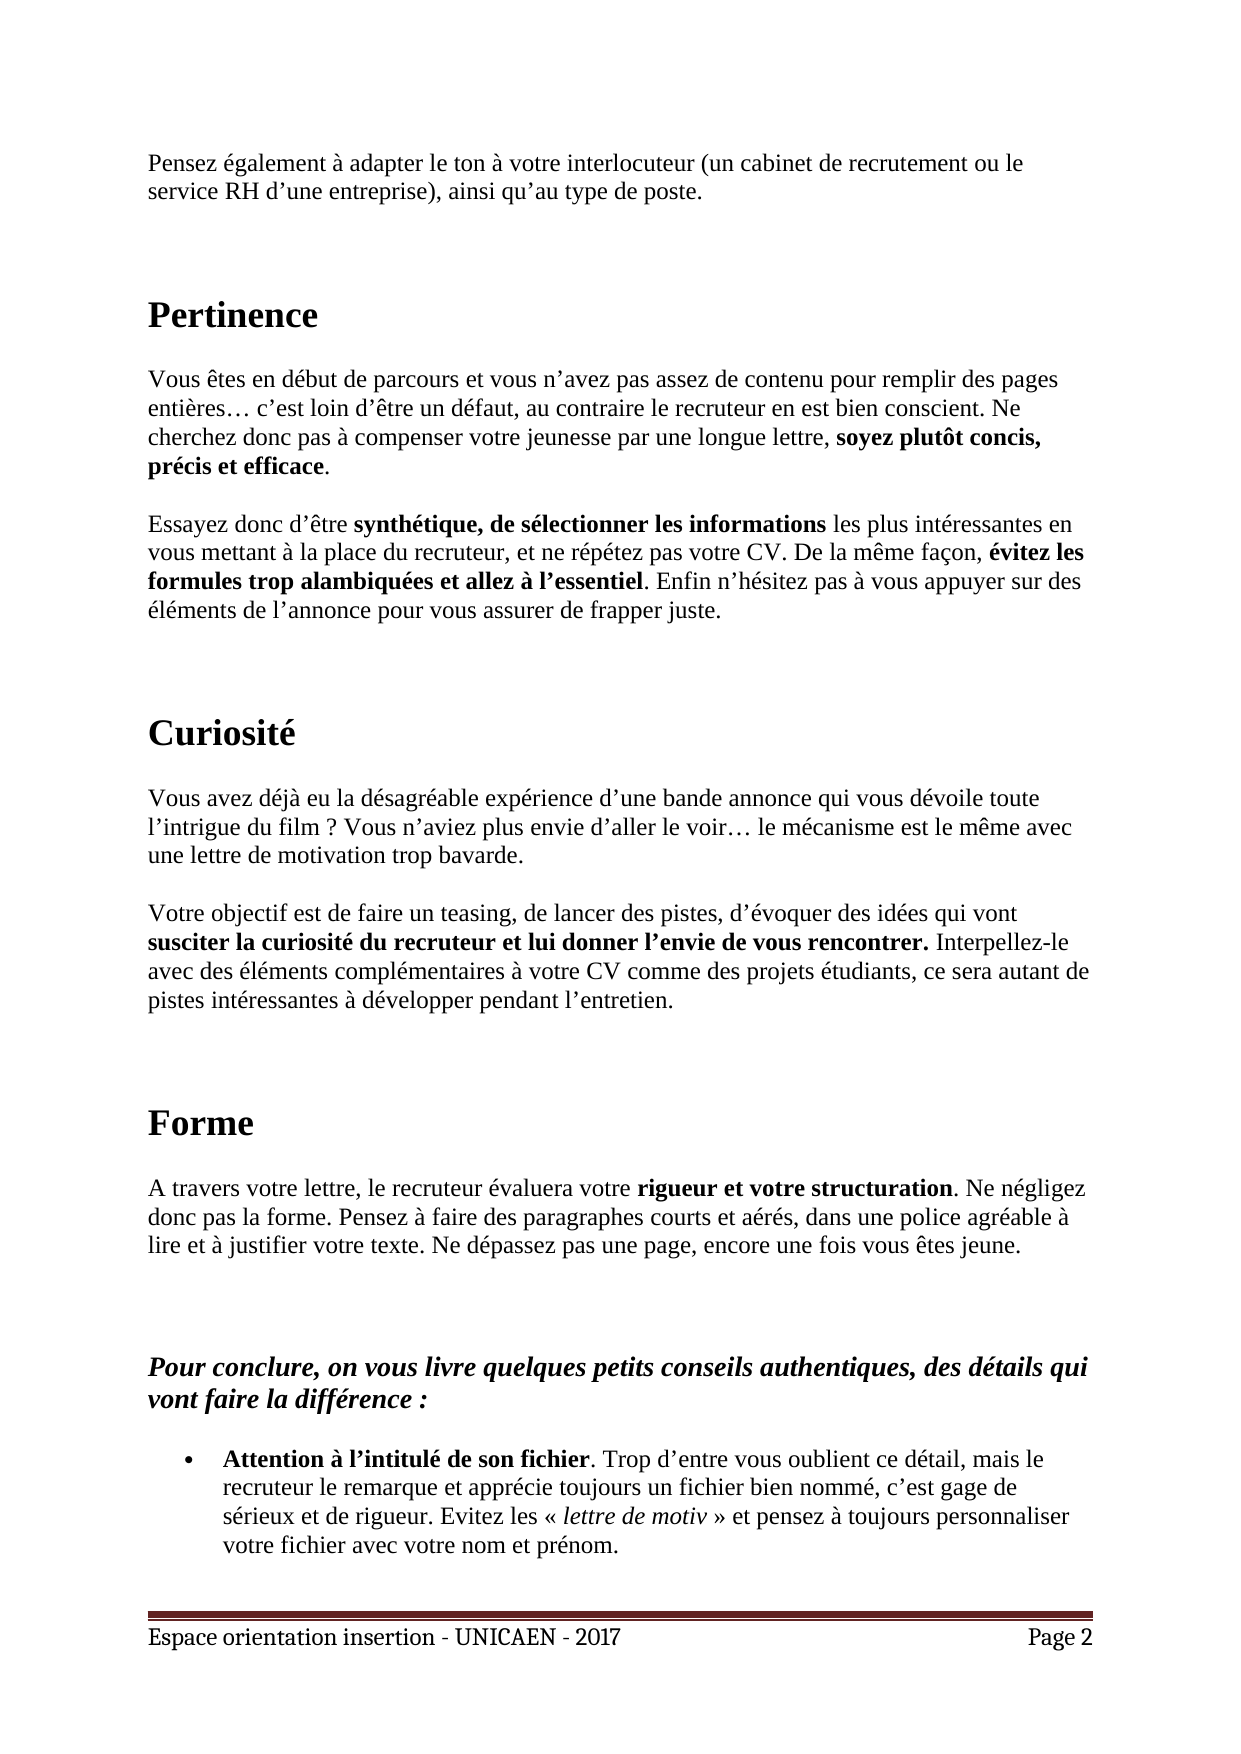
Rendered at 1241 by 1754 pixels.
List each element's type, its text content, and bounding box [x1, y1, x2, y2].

text Essayez donc d’être synthétique, de sélectionner les informations les plus intéressantes en vous mettant à la place du recruteur, et ne répétez pas votre CV. De la même façon, évitez les formules trop alambiquées et allez à l’essentiel. Enfin n’hésitez pas à vous appuyer sur des éléments de l’annonce pour vous assurer de frapper juste. [148, 509, 1093, 624]
subtitle Pour conclure, on vous livre quelques petits conseils authentiques, des détails qui vont faire la différence : [148, 1350, 1093, 1414]
subtitle Forme [148, 1101, 1093, 1144]
text A travers votre lettre, le recruteur évaluera votre rigueur et votre structuration. Ne négligez donc pas la forme. Pensez à faire des paragraphes courts et aérés, dans une police agréable à lire et à justifier votre texte. Ne dépassez pas une page, encore une fois vous êtes jeune. [148, 1173, 1093, 1259]
text Vous avez déjà eu la désagréable expérience d’une bande annonce qui vous dévoile toute l’intrigue du film ? Vous n’aviez plus envie d’aller le voir… le mécanisme est le même avec une lettre de motivation trop bavarde. [148, 783, 1093, 869]
text Vous êtes en début de parcours et vous n’avez pas assez de contenu pour remplir des pages entières… c’est loin d’être un défaut, au contraire le recruteur en est bien conscient. Ne cherchez donc pas à compenser votre jeunesse par une longue lettre, soyez plutôt concis, précis et efficace. [148, 364, 1093, 479]
subtitle Pertinence [148, 292, 1093, 335]
text Votre objectif est de faire un teasing, de lancer des pistes, d’évoquer des idées qui vont susciter la curiosité du recruteur et lui donner l’envie de vous rencontrer. Interpellez-le avec des éléments complémentaires à votre CV comme des projets étudiants, ce sera autant de pistes intéressantes à développer pendant l’entretien. [148, 898, 1093, 1013]
text Pensez également à adapter le ton à votre interlocuteur (un cabinet de recrutement ou le service RH d’une entreprise), ainsi qu’au type de poste. [148, 148, 1093, 205]
list Attention à l’intitulé de son fichier. Trop d’entre vous oublient ce détail, mais le recruteur le remarque et apprécie toujours un fichier bien nommé, c’est gage de sérieux et de rigueur. Evitez les « lettre de motiv » et pensez à toujours personnaliser votre fichier avec votre nom et prénom. [185, 1444, 1093, 1559]
subtitle Curiosité [148, 711, 1093, 754]
